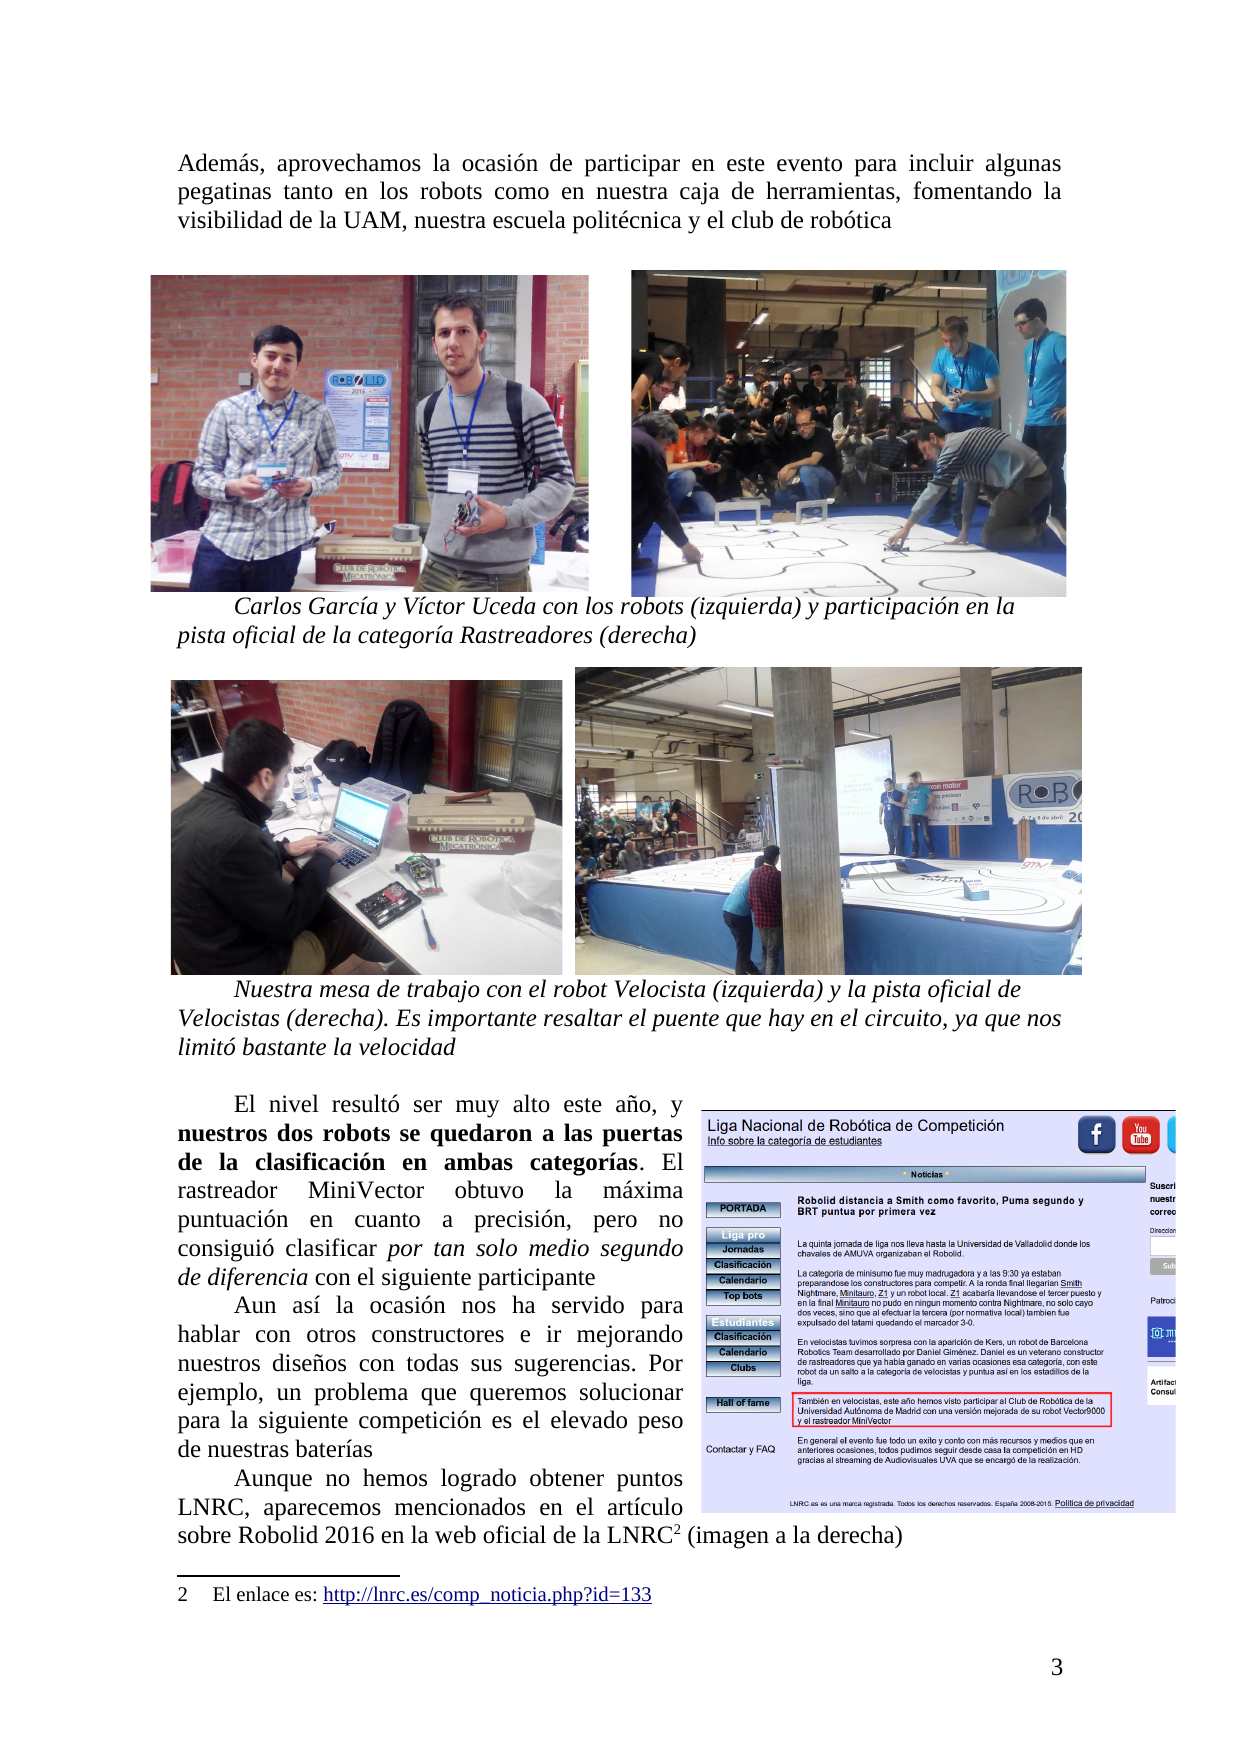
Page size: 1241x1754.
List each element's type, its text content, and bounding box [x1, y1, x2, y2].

picture [631, 270, 1067, 597]
text Aun así la ocasión nos ha servido para hablar con otros constructores e ir mejorando nuestros diseños con todas sus sugerencias. Por ejemplo, un problema que queremos solucionar para la siguiente competición es el elevado peso de nuestras baterías [177, 1291, 701, 1463]
picture [150, 275, 589, 592]
text Además, aprovechamos la ocasión de participar en este evento para incluir algunas pegatinas tanto en los robots como en nuestra caja de herramientas, fomentando la visibilidad de la UAM, nuestra escuela politécnica y el club de robótica [177, 148, 1063, 234]
picture [575, 667, 1082, 975]
text El enlace es: http://lnrc.es/comp_noticia.php?id=133 [177, 1582, 1063, 1606]
picture [170, 680, 563, 975]
text Nuestra mesa de trabajo con el robot Velocista (izquierda) y la pista oficial de Velocistas (derecha). Es importante resaltar el puente que hay en el circuito, ya que nos limitó bastante la velocidad [177, 677, 1063, 1061]
text El nivel resultó ser muy alto este año, y nuestros dos robots se quedaron a las puertas de la clasificación en ambas categorías. El rastreador MiniVector obtuvo la máxima puntuación en cuanto a precisión, pero no consiguió clasificar por tan solo medio segundo de diferencia con el siguiente participante [177, 1089, 1063, 1291]
text Carlos García y Víctor Uceda con los robots (izquierda) y participación en la pista oficial de la categoría Rastreadores (derecha) [177, 263, 1063, 649]
text Aunque no hemos logrado obtener puntos LNRC, aparecemos mencionados en el artículo sobre Robolid 2016 en la web oficial de la LNRC (imagen a la derecha) [177, 1463, 1063, 1549]
picture [701, 1110, 1176, 1513]
